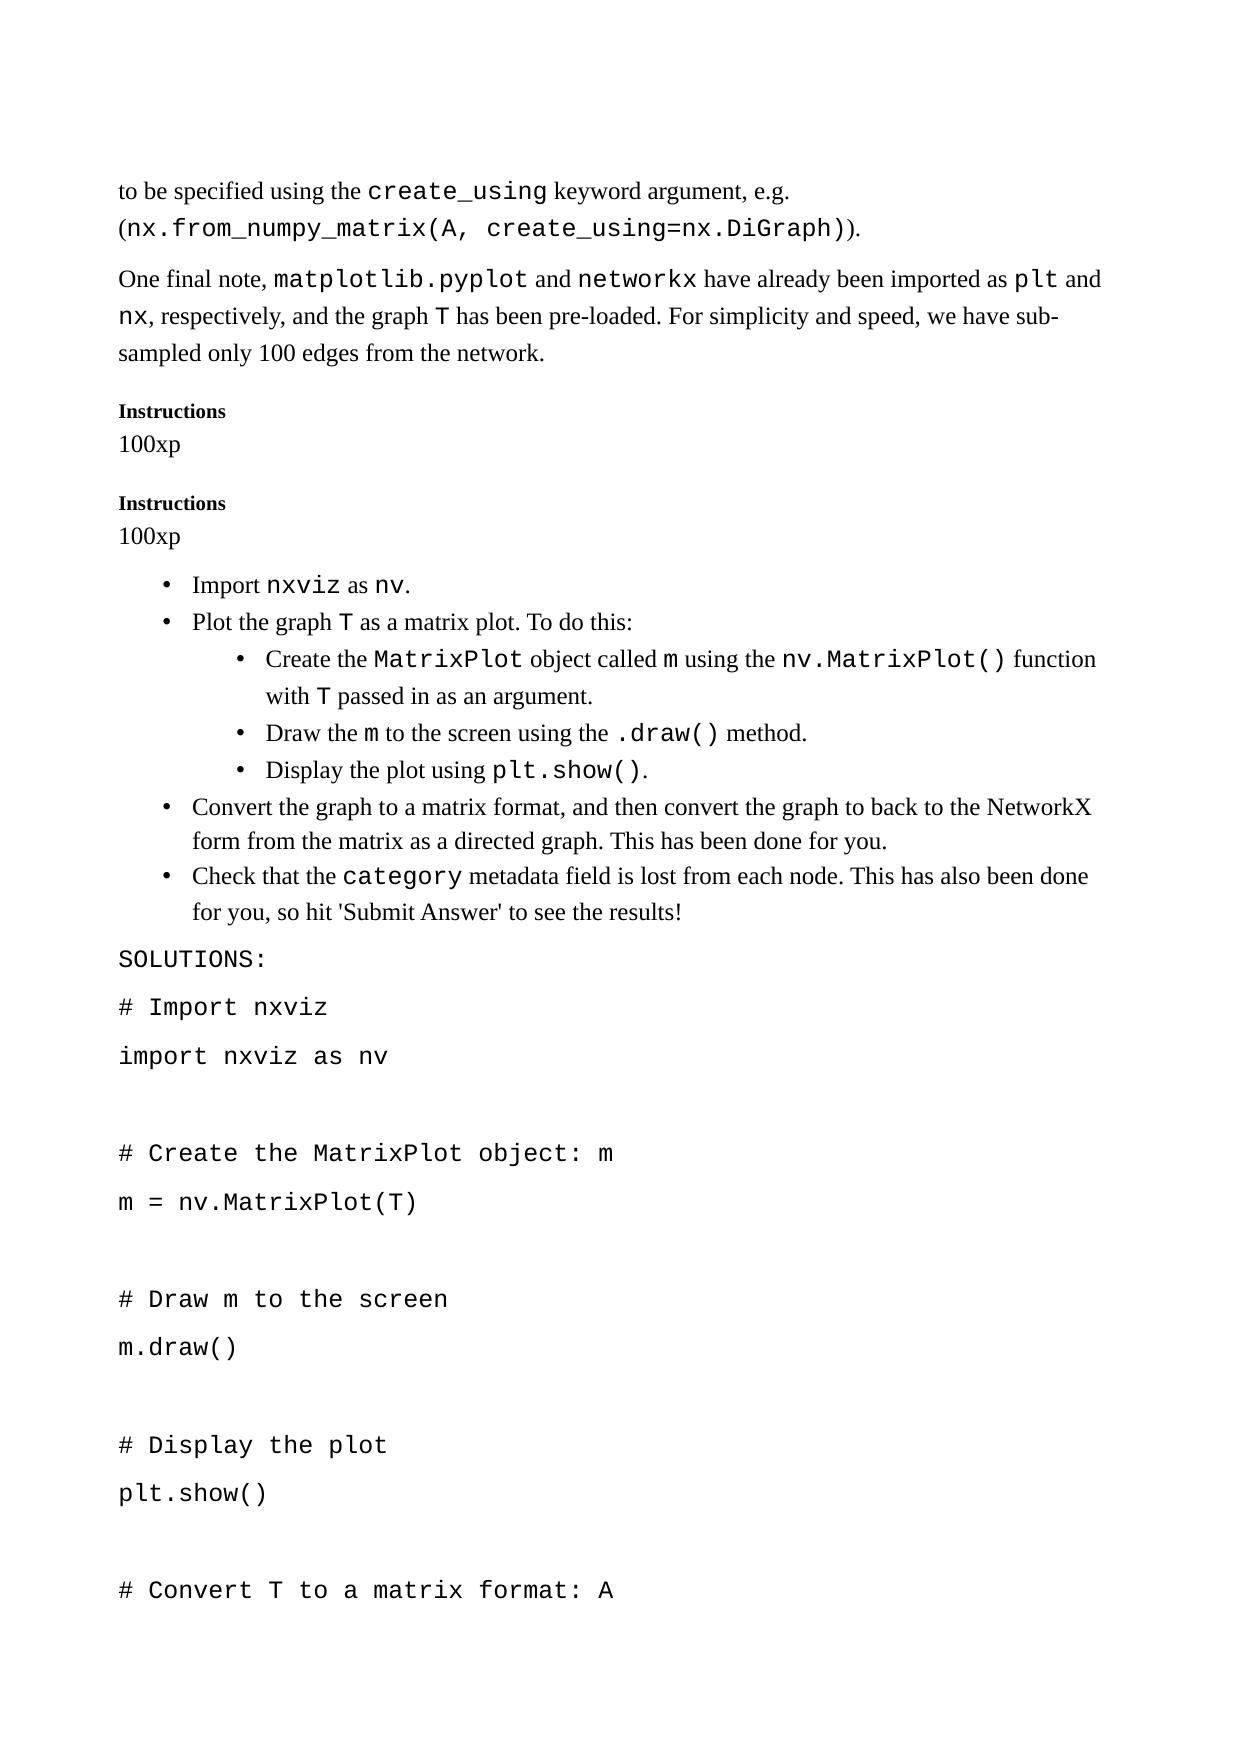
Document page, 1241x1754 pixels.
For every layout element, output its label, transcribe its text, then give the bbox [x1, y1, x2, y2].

list Draw the m to the screen using the .draw() method. [236, 718, 1122, 749]
text SOLUTIONS: [118, 946, 1122, 975]
text 100xp [118, 521, 1122, 550]
text m.draw() [118, 1335, 1122, 1363]
text # Create the MatrixPlot object: m [118, 1141, 1122, 1169]
list Import nxviz as nv. [162, 570, 1122, 601]
list Create the MatrixPlot object called m using the nv.MatrixPlot() function with T passed in as an argument. [236, 644, 1122, 712]
text # Display the plot [118, 1432, 1122, 1461]
subtitle Instructions [118, 399, 1122, 423]
text to be specified using the create_using keyword argument, e.g. (nx.from_numpy_matrix(A, create_using=nx.DiGraph)). [118, 176, 1122, 244]
text # Draw m to the screen [118, 1286, 1122, 1315]
text # Import nxviz [118, 995, 1122, 1023]
text One final note, matplotlib.pyplot and networkx have already been imported as plt and nx, respectively, and the graph T has been pre-loaded. For simplicity and speed, we have sub-sampled only 100 edges from the network. [118, 264, 1122, 366]
text import nxviz as nv [118, 1043, 1122, 1072]
text 100xp [118, 429, 1122, 458]
text # Convert T to a matrix format: A [118, 1578, 1122, 1606]
list Plot the graph T as a matrix plot. To do this: [162, 607, 1122, 638]
list Check that the category metadata field is lost from each node. This has also been done for you, so hit 'Submit Answer' to see the results! [162, 861, 1122, 926]
text plt.show() [118, 1481, 1122, 1509]
list Display the plot using plt.show(). [236, 755, 1122, 786]
subtitle Instructions [118, 491, 1122, 515]
text m = nv.MatrixPlot(T) [118, 1189, 1122, 1218]
list Convert the graph to a matrix format, and then convert the graph to back to the NetworkX form from the matrix as a directed graph. This has been done for you. [162, 792, 1122, 855]
